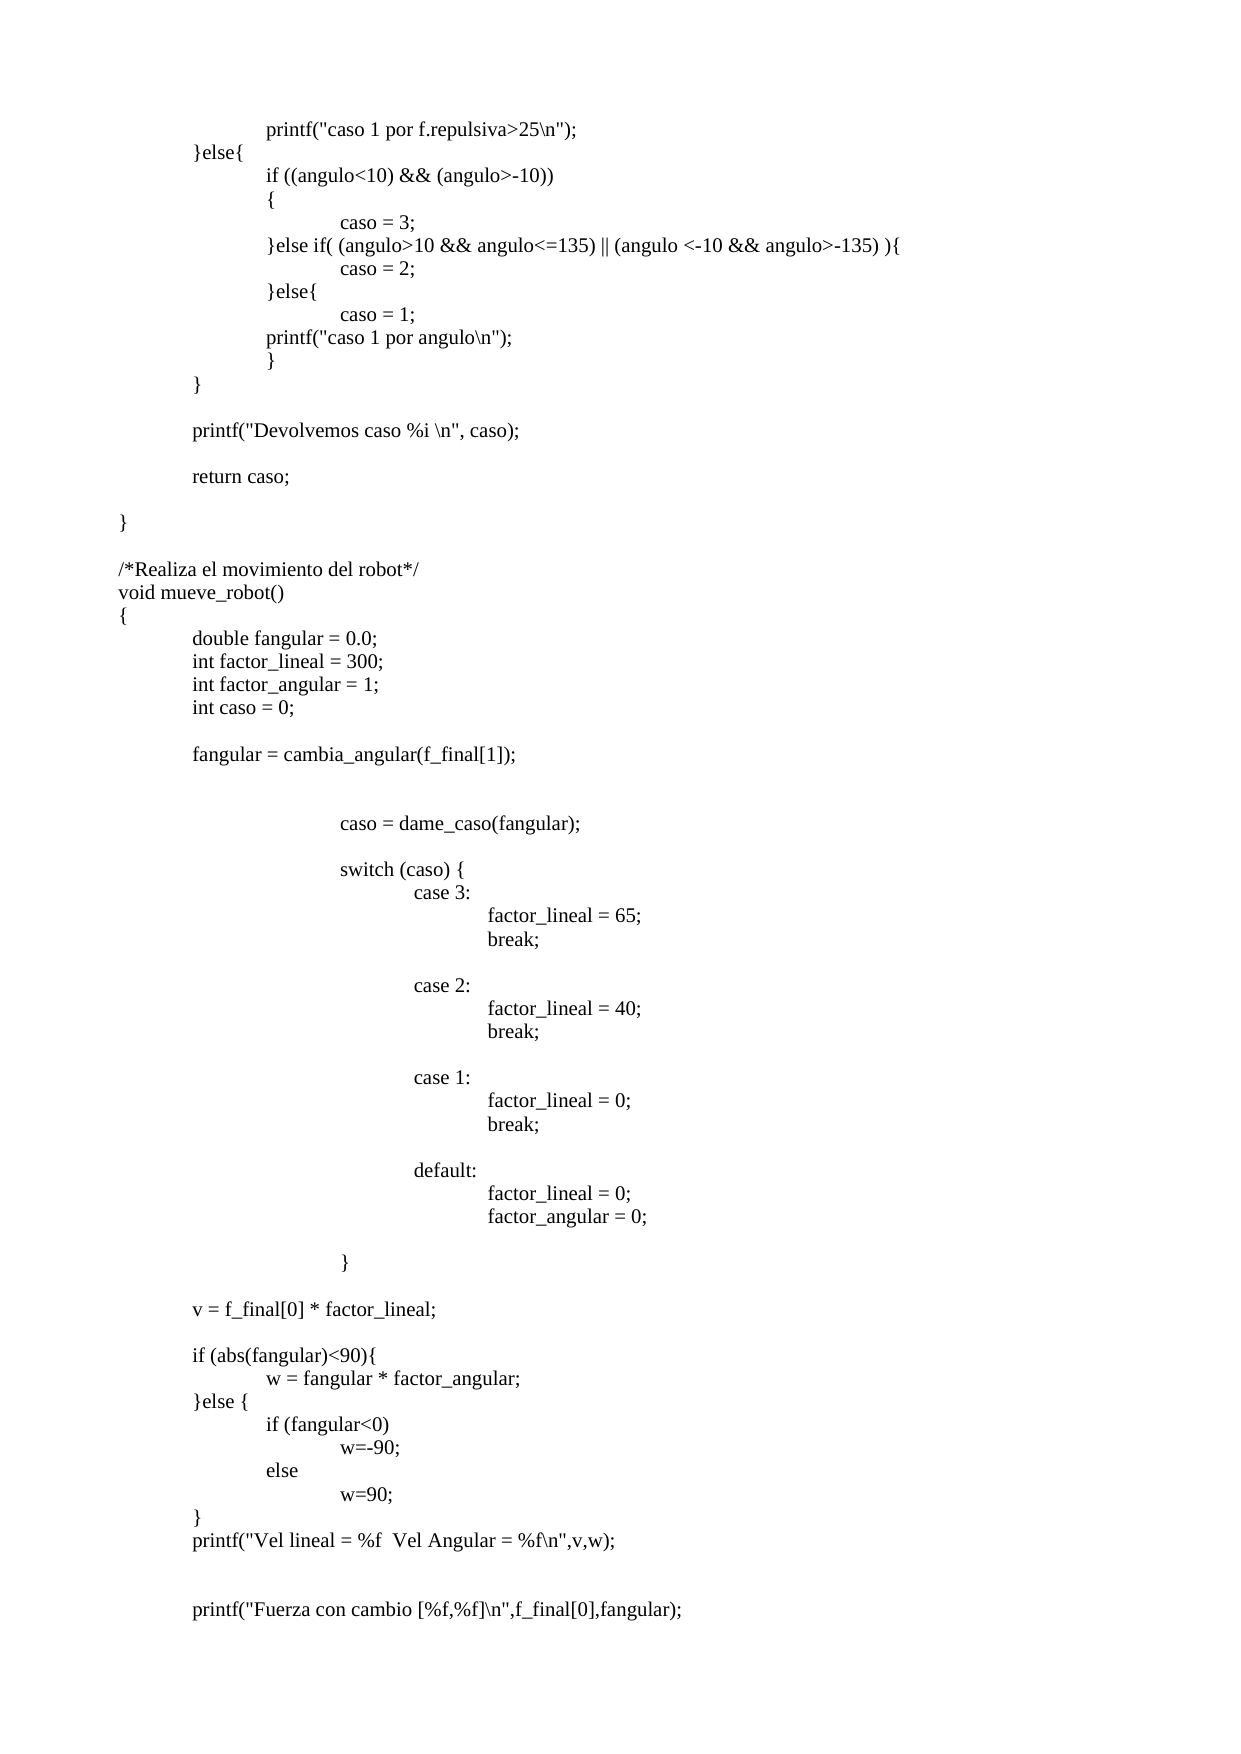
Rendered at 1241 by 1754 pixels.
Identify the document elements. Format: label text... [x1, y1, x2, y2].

text v = f_final[0] * factor_lineal; [118, 1297, 1122, 1321]
text w=90; [118, 1482, 1122, 1506]
text caso = dame_caso(fangular); [118, 812, 1122, 835]
text factor_lineal = 65; [118, 904, 1122, 927]
text w=-90; [118, 1436, 1122, 1459]
text }else{ [118, 280, 1122, 303]
text case 2: [118, 974, 1122, 997]
text }else if( (angulo>10 && angulo<=135) || (angulo <-10 && angulo>-135) ){ [118, 234, 1122, 257]
text } [118, 511, 1122, 534]
text { [118, 604, 1122, 627]
text factor_lineal = 0; [118, 1182, 1122, 1205]
text double fangular = 0.0; [118, 627, 1122, 650]
text printf("Devolvemos caso %i \n", caso); [118, 419, 1122, 442]
text int factor_lineal = 300; [118, 650, 1122, 673]
text } [118, 1251, 1122, 1274]
text if ((angulo<10) && (angulo>-10)) [118, 164, 1122, 187]
text printf("caso 1 por f.repulsiva>25\n"); [118, 118, 1122, 141]
text case 1: [118, 1066, 1122, 1089]
text factor_lineal = 0; [118, 1089, 1122, 1112]
text break; [118, 1020, 1122, 1043]
text printf("Vel lineal = %f Vel Angular = %f\n",v,w); [118, 1529, 1122, 1552]
text } [118, 1506, 1122, 1529]
text caso = 3; [118, 211, 1122, 234]
text int factor_angular = 1; [118, 673, 1122, 696]
text switch (caso) { [118, 858, 1122, 881]
text } [118, 349, 1122, 372]
text w = fangular * factor_angular; [118, 1367, 1122, 1390]
text printf("Fuerza con cambio [%f,%f]\n",f_final[0],fangular); [118, 1598, 1122, 1621]
text else [118, 1459, 1122, 1482]
text fangular = cambia_angular(f_final[1]); [118, 742, 1122, 766]
text printf("caso 1 por angulo\n"); [118, 326, 1122, 349]
text factor_lineal = 40; [118, 997, 1122, 1020]
text break; [118, 927, 1122, 951]
text if (abs(fangular)<90){ [118, 1344, 1122, 1367]
text return caso; [118, 465, 1122, 488]
text case 3: [118, 881, 1122, 904]
text int caso = 0; [118, 696, 1122, 719]
text /*Realiza el movimiento del robot*/ [118, 557, 1122, 581]
text }else { [118, 1390, 1122, 1413]
text void mueve_robot() [118, 581, 1122, 604]
text break; [118, 1112, 1122, 1136]
text }else{ [118, 141, 1122, 164]
text caso = 1; [118, 303, 1122, 326]
text if (fangular<0) [118, 1413, 1122, 1436]
text factor_angular = 0; [118, 1205, 1122, 1228]
text caso = 2; [118, 257, 1122, 280]
text default: [118, 1159, 1122, 1182]
text } [118, 372, 1122, 396]
text { [118, 187, 1122, 211]
